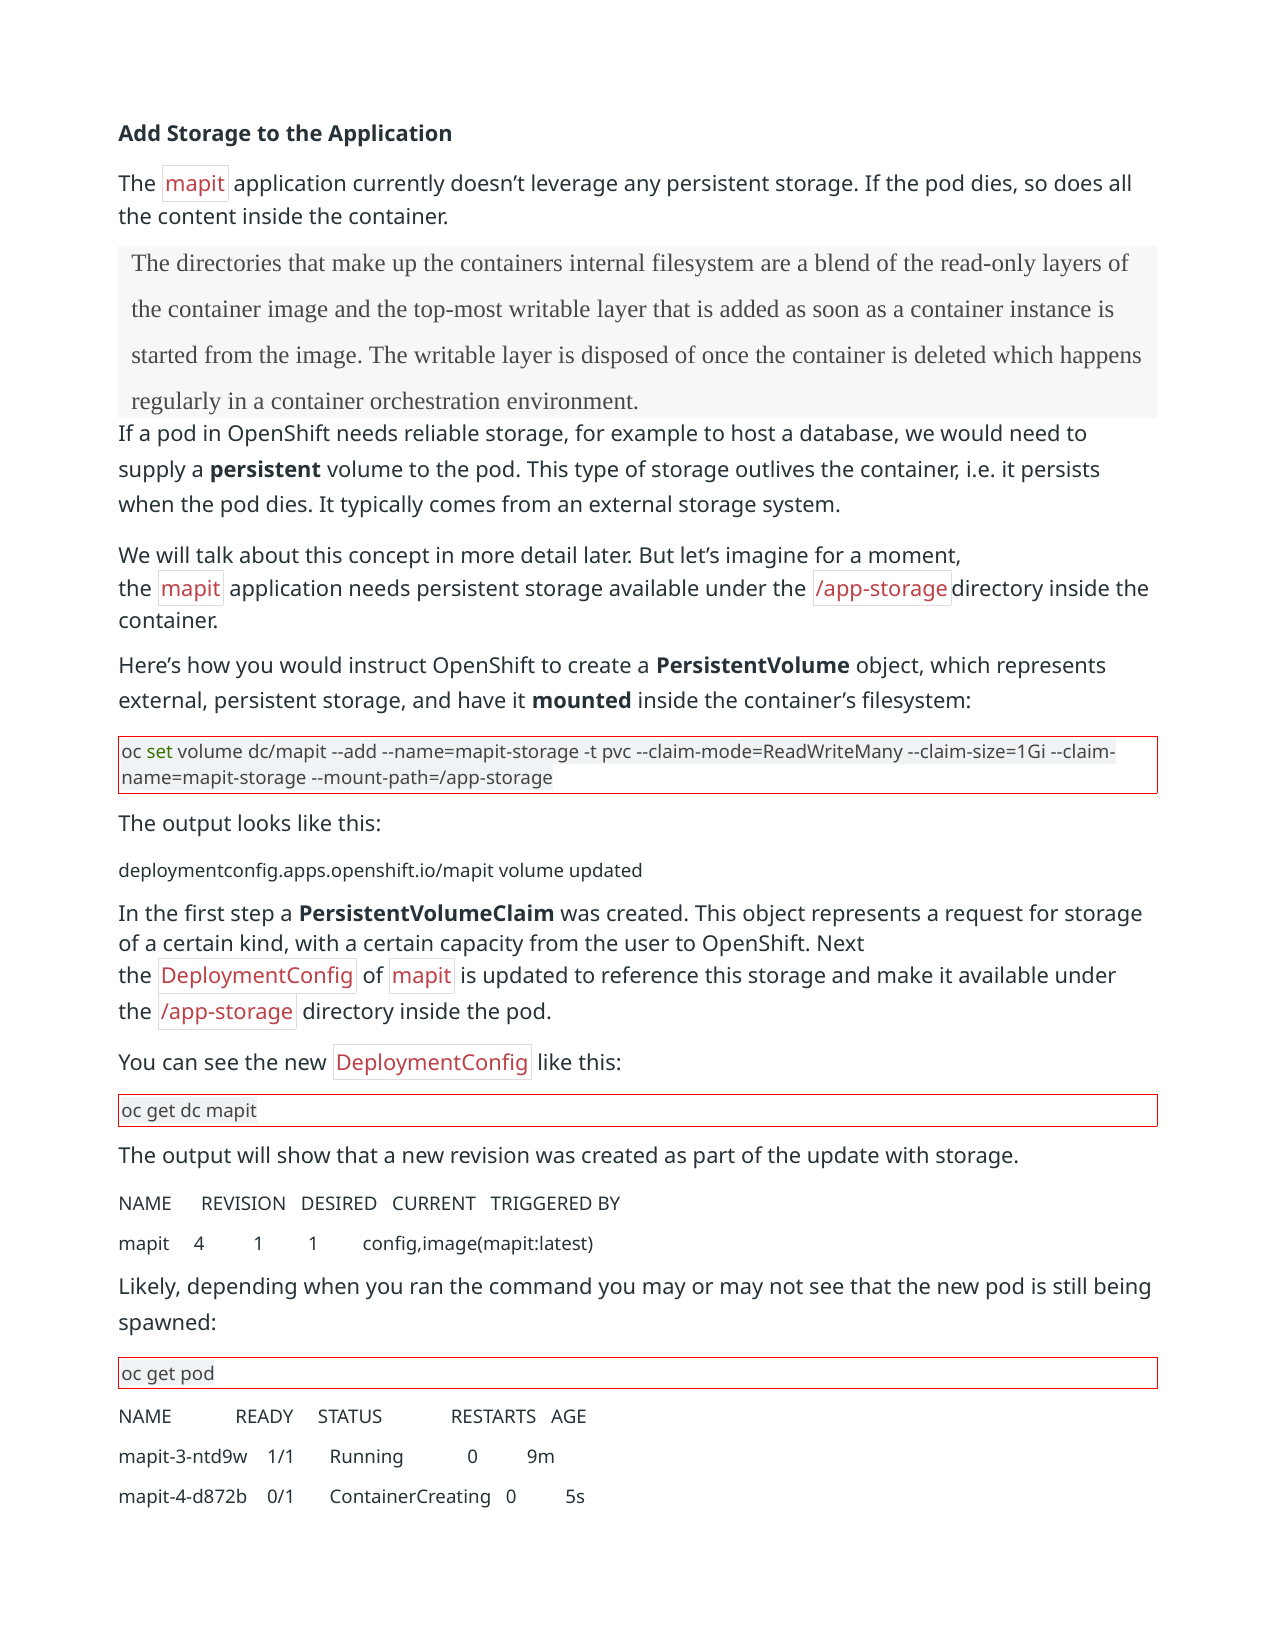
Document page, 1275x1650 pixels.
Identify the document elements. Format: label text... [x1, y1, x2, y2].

text The output will show that a new revision was created as part of the update with storage. [118, 1140, 1157, 1170]
text The mapit application currently doesn’t leverage any persistent storage. If the pod dies, so does all the content inside the container. [118, 165, 1157, 231]
table_header The directories that make up the containers internal filesystem are a blend of the read-only layers of the container image and the top-most writable layer that is added as soon as a container instance is started from the image. The writable layer is disposed of once the container is deleted which happens regularly in a container orchestration environment. [131, 246, 1157, 418]
text mapit-3-ntd9w 1/1 Running 0 9m [118, 1443, 1157, 1469]
subtitle Add Storage to the Application [118, 118, 1157, 148]
text In the first step a PersistentVolumeClaim was created. This object represents a request for storage of a certain kind, with a certain capacity from the user to OpenShift. Next the DeploymentConfig of mapit is updated to reference this storage and make it available under the /app-storage directory inside the pod. [118, 898, 1157, 1029]
table_header [118, 246, 131, 418]
text Likely, depending when you ran the command you may or may not see that the new pod is still being spawned: [118, 1271, 1157, 1336]
text Here’s how you would instruct OpenShift to create a PersistentVolume object, which represents external, persistent storage, and have it mounted inside the container’s filesystem: [118, 650, 1157, 715]
text oc get pod [119, 1358, 1157, 1388]
text like this: [532, 1044, 1157, 1079]
text DeploymentConfig [334, 1045, 531, 1079]
text If a pod in OpenShift needs reliable storage, for example to host a database, we would need to supply a persistent volume to the pod. This type of storage outlives the container, i.e. it persists when the pod dies. It typically comes from an external storage system. [118, 418, 1157, 519]
text mapit 4 1 1 config,image(mapit:latest) [118, 1231, 1157, 1256]
text You can see the new [118, 1044, 333, 1079]
text The output looks like this: [118, 807, 1157, 837]
text NAME REVISION DESIRED CURRENT TRIGGERED BY [118, 1191, 1157, 1216]
text mapit-4-d872b 0/1 ContainerCreating 0 5s [118, 1483, 1157, 1509]
text NAME READY STATUS RESTARTS AGE [118, 1403, 1157, 1428]
text oc get dc mapit [119, 1095, 1157, 1126]
text deploymentconfig.apps.openshift.io/mapit volume updated [118, 858, 1157, 883]
text We will talk about this concept in more detail later. But let’s imagine for a moment, the mapit application needs persistent storage available under the /app-storagedirectory inside the container. [118, 540, 1157, 635]
text oc set volume dc/mapit --add --name=mapit-storage -t pvc --claim-mode=ReadWriteMany --claim-size=1Gi --claim-name=mapit-storage --mount-path=/app-storage [119, 737, 1157, 793]
